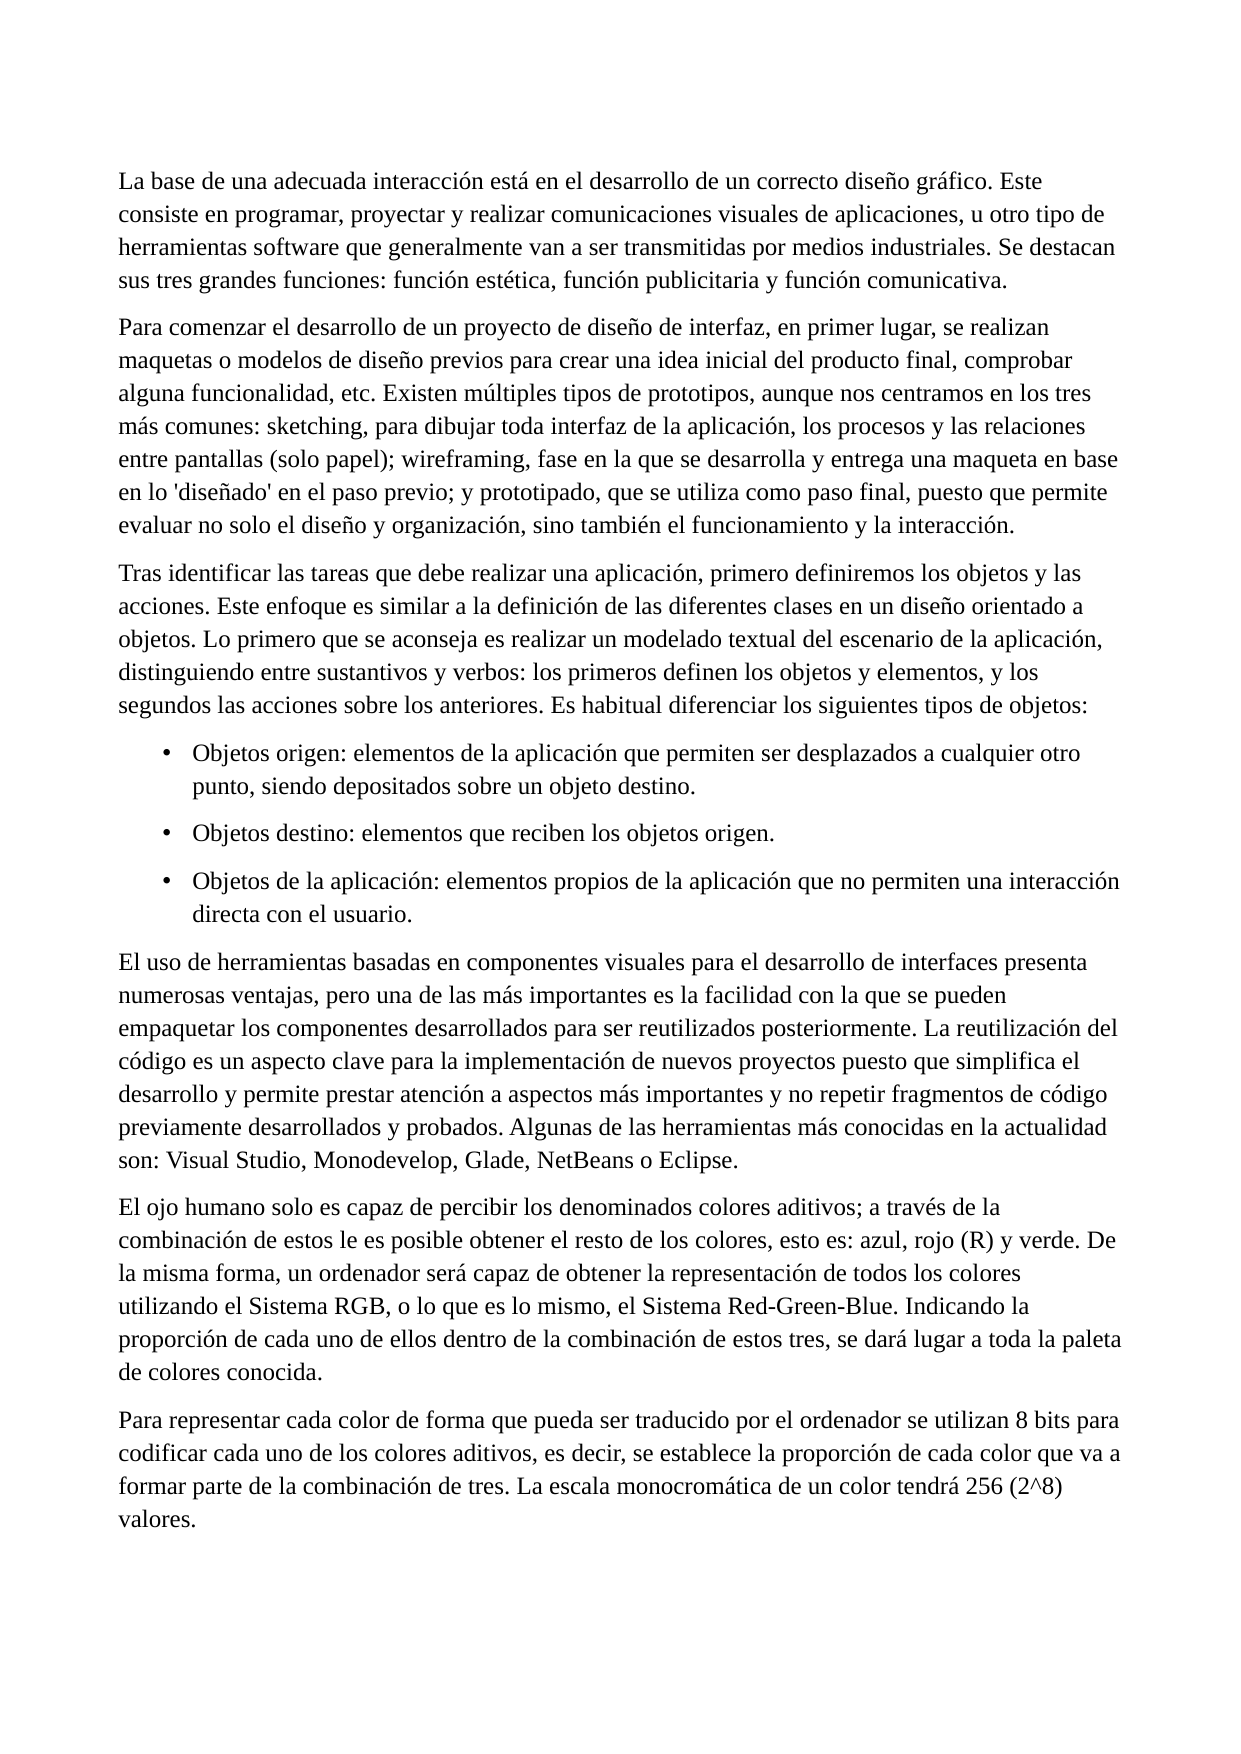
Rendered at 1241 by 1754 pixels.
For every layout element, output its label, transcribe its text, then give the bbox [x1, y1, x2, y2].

text El ojo humano solo es capaz de percibir los denominados colores aditivos; a través de la combinación de estos le es posible obtener el resto de los colores, esto es: azul, rojo (R) y verde. De la misma forma, un ordenador será capaz de obtener la representación de todos los colores utilizando el Sistema RGB, o lo que es lo mismo, el Sistema Red-Green-Blue. Indicando la proporción de cada uno de ellos dentro de la combinación de estos tres, se dará lugar a toda la paleta de colores conocida. [118, 1192, 1122, 1386]
text La base de una adecuada interacción está en el desarrollo de un correcto diseño gráfico. Este consiste en programar, proyectar y realizar comunicaciones visuales de aplicaciones, u otro tipo de herramientas software que generalmente van a ser transmitidas por medios industriales. Se destacan sus tres grandes funciones: función estética, función publicitaria y función comunicativa. [118, 166, 1122, 293]
list Objetos de la aplicación: elementos propios de la aplicación que no permiten una interacción directa con el usuario. [162, 866, 1122, 928]
list Objetos destino: elementos que reciben los objetos origen. [162, 818, 1122, 847]
text Tras identificar las tareas que debe realizar una aplicación, primero definiremos los objetos y las acciones. Este enfoque es similar a la definición de las diferentes clases en un diseño orientado a objetos. Lo primero que se aconseja es realizar un modelado textual del escenario de la aplicación, distinguiendo entre sustantivos y verbos: los primeros definen los objetos y elementos, y los segundos las acciones sobre los anteriores. Es habitual diferenciar los siguientes tipos de objetos: [118, 558, 1122, 719]
text El uso de herramientas basadas en componentes visuales para el desarrollo de interfaces presenta numerosas ventajas, pero una de las más importantes es la facilidad con la que se pueden empaquetar los componentes desarrollados para ser reutilizados posteriormente. La reutilización del código es un aspecto clave para la implementación de nuevos proyectos puesto que simplifica el desarrollo y permite prestar atención a aspectos más importantes y no repetir fragmentos de código previamente desarrollados y probados. Algunas de las herramientas más conocidas en la actualidad son: Visual Studio, Monodevelop, Glade, NetBeans o Eclipse. [118, 947, 1122, 1173]
text Para representar cada color de forma que pueda ser traducido por el ordenador se utilizan 8 bits para codificar cada uno de los colores aditivos, es decir, se establece la proporción de cada color que va a formar parte de la combinación de tres. La escala monocromática de un color tendrá 256 (2^8) valores. [118, 1405, 1122, 1533]
text Para comenzar el desarrollo de un proyecto de diseño de interfaz, en primer lugar, se realizan maquetas o modelos de diseño previos para crear una idea inicial del producto final, comprobar alguna funcionalidad, etc. Existen múltiples tipos de prototipos, aunque nos centramos en los tres más comunes: sketching, para dibujar toda interfaz de la aplicación, los procesos y las relaciones entre pantallas (solo papel); wireframing, fase en la que se desarrolla y entrega una maqueta en base en lo 'diseñado' en el paso previo; y prototipado, que se utiliza como paso final, puesto que permite evaluar no solo el diseño y organización, sino también el funcionamiento y la interacción. [118, 312, 1122, 539]
list Objetos origen: elementos de la aplicación que permiten ser desplazados a cualquier otro punto, siendo depositados sobre un objeto destino. [162, 738, 1122, 799]
